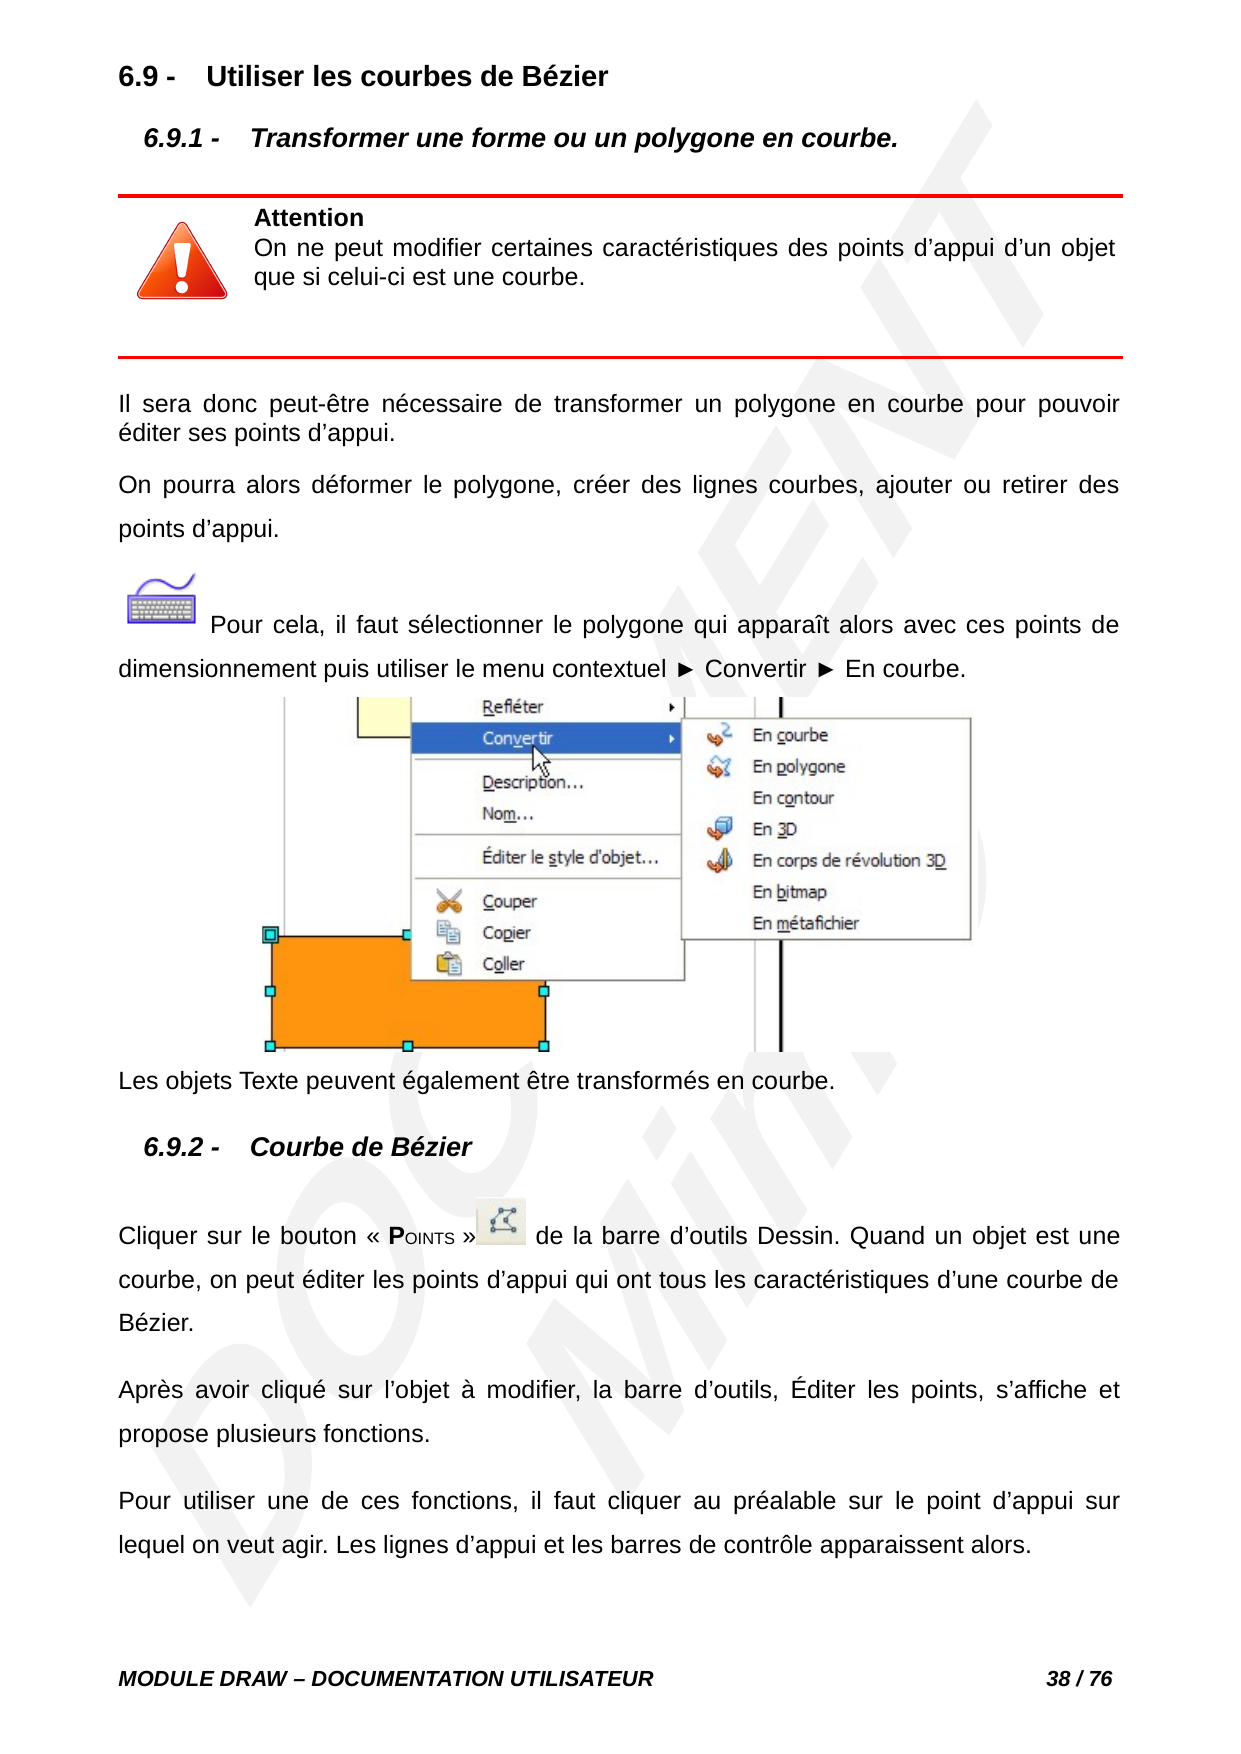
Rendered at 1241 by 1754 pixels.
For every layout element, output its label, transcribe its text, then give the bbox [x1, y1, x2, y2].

text Pour utiliser une de ces fonctions, il faut cliquer au préalable sur le point d’appui sur lequel on veut agir. Les lignes d’appui et les barres de contrôle apparaissent alors. [118, 1486, 1122, 1559]
text Il sera donc peut-être nécessaire de transformer un polygone en courbe pour pouvoir éditer ses points d’appui. [118, 388, 1122, 447]
subtitle Utiliser les courbes de Bézier [118, 59, 1122, 93]
subtitle Courbe de Bézier [143, 1131, 1122, 1162]
text Cliquer sur le bouton « Points » de la barre d’outils Dessin. Quand un objet est une courbe, on peut éditer les points d’appui qui ont tous les caractéristiques d’une courbe de Bézier. [118, 1198, 1122, 1337]
subtitle Transformer une forme ou un polygone en courbe. [143, 122, 1122, 153]
table_header Attention On ne peut modifier certaines caractéristiques des points d’appui d’un objet que si celui-ci est une courbe. [248, 198, 1123, 356]
text Pour cela, il faut sélectionner le polygone qui apparaît alors avec ces points de dimensionnement puis utiliser le menu contextuel ► Convertir ► En courbe. [118, 610, 1122, 683]
picture [476, 1197, 526, 1245]
picture [123, 562, 199, 638]
picture [262, 697, 978, 1052]
text On pourra alors déformer le polygone, créer des lignes courbes, ajouter ou retirer des points d’appui. [118, 470, 1122, 543]
picture [123, 203, 242, 322]
table_header [118, 198, 248, 356]
text Les objets Texte peuvent également être transformés en courbe. [118, 721, 1122, 1095]
text Après avoir cliqué sur l’objet à modifier, la barre d’outils, Éditer les points, s’affiche et propose plusieurs fonctions. [118, 1375, 1122, 1448]
